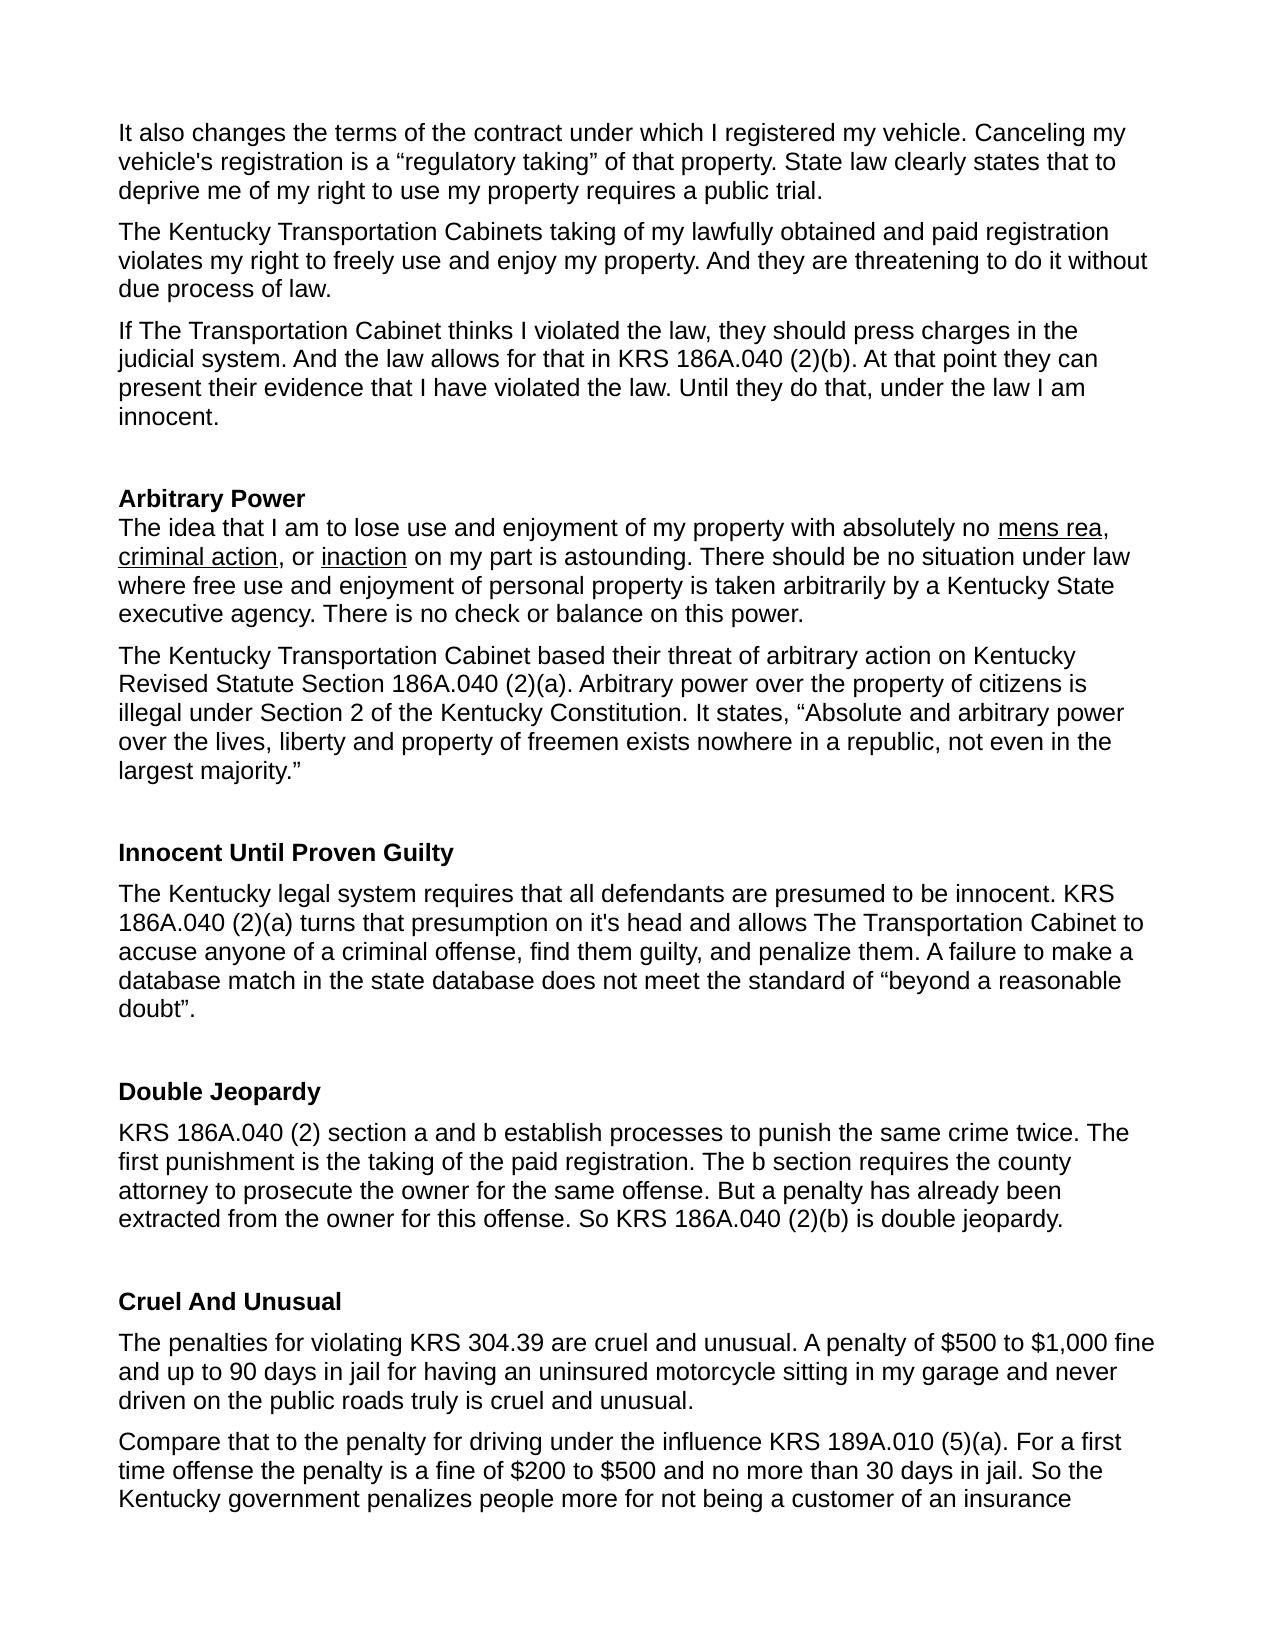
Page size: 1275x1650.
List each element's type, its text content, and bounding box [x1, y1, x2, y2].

text The Kentucky Transportation Cabinets taking of my lawfully obtained and paid registration violates my right to freely use and enjoy my property. And they are threatening to do it without due process of law. [118, 217, 1157, 303]
text The penalties for violating KRS 304.39 are cruel and unusual. A penalty of $500 to $1,000 fine and up to 90 days in jail for having an uninsured motorcycle sitting in my garage and never driven on the public roads truly is cruel and unusual. [118, 1328, 1157, 1414]
text It also changes the terms of the contract under which I registered my vehicle. Canceling my vehicle's registration is a “regulatory taking” of that property. State law clearly states that to deprive me of my right to use my property requires a public trial. [118, 118, 1157, 204]
text Cruel And Unusual [118, 1287, 1157, 1316]
text Compare that to the penalty for driving under the influence KRS 189A.010 (5)(a). For a first time offense the penalty is a fine of $200 to $500 and no more than 30 days in jail. So the Kentucky government penalizes people more for not being a customer of an insurance [118, 1427, 1157, 1513]
text Innocent Until Proven Guilty [118, 838, 1157, 867]
text The Kentucky legal system requires that all defendants are presumed to be innocent. KRS 186A.040 (2)(a) turns that presumption on it's head and allows The Transportation Cabinet to accuse anyone of a criminal offense, find them guilty, and penalize them. A failure to make a database match in the state database does not meet the standard of “beyond a reasonable doubt”. [118, 879, 1157, 1023]
text KRS 186A.040 (2) section a and b establish processes to punish the same crime twice. The first punishment is the taking of the paid registration. The b section requires the county attorney to prosecute the owner for the same offense. But a penalty has already been extracted from the owner for this offense. So KRS 186A.040 (2)(b) is double jeopardy. [118, 1118, 1157, 1233]
text Double Jeopardy [118, 1077, 1157, 1106]
text If The Transportation Cabinet thinks I violated the law, they should press charges in the judicial system. And the law allows for that in KRS 186A.040 (2)(b). At that point they can present their evidence that I have violated the law. Until they do that, under the law I am innocent. [118, 316, 1157, 431]
text The idea that I am to lose use and enjoyment of my property with absolutely no mens rea, criminal action, or inaction on my part is astounding. There should be no situation under law where free use and enjoyment of personal property is taken arbitrarily by a Kentucky State executive agency. There is no check or balance on this power. [118, 513, 1157, 628]
text The Kentucky Transportation Cabinet based their threat of arbitrary action on Kentucky Revised Statute Section 186A.040 (2)(a). Arbitrary power over the property of citizens is illegal under Section 2 of the Kentucky Constitution. It states, “Absolute and arbitrary power over the lives, liberty and property of freemen exists nowhere in a republic, not even in the largest majority.” [118, 641, 1157, 784]
text Arbitrary Power [118, 484, 1157, 513]
